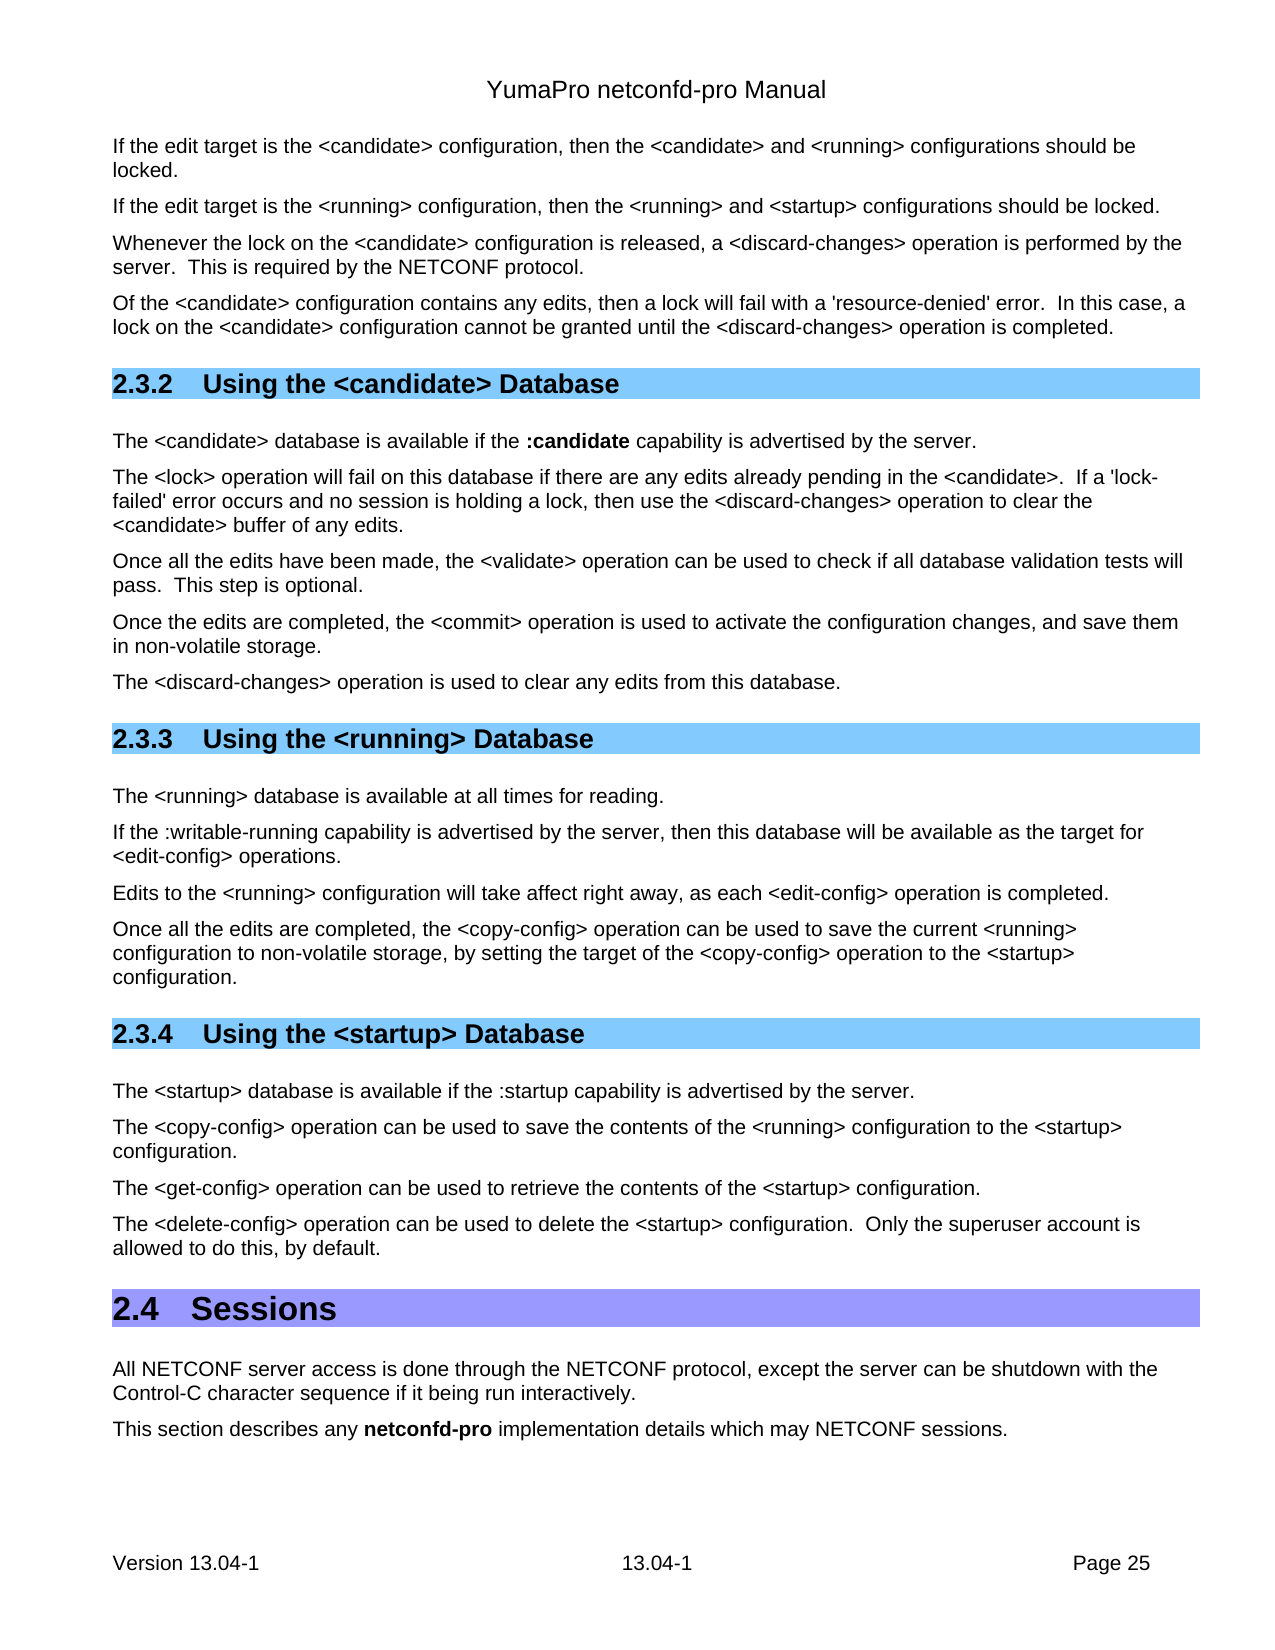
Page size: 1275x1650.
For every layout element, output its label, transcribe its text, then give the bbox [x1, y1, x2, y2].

text The <candidate> database is available if the :candidate capability is advertised by the server. [112, 428, 1200, 452]
subtitle Using the <running> Database [112, 723, 1200, 754]
text Of the <candidate> configuration contains any edits, then a lock will fail with a 'resource-denied' error. In this case, a lock on the <candidate> configuration cannot be granted until the <discard-changes> operation is completed. [112, 291, 1200, 339]
text If the edit target is the <candidate> configuration, then the <candidate> and <running> configurations should be locked. [112, 134, 1200, 182]
text If the edit target is the <running> configuration, then the <running> and <startup> configurations should be locked. [112, 194, 1200, 218]
subtitle Using the <startup> Database [112, 1018, 1200, 1049]
text This section describes any netconfd-pro implementation details which may NETCONF sessions. [112, 1417, 1200, 1441]
subtitle Using the <candidate> Database [112, 368, 1200, 399]
text The <running> database is available at all times for reading. [112, 784, 1200, 808]
text If the :writable-running capability is advertised by the server, then this database will be available as the target for <edit-config> operations. [112, 820, 1200, 868]
text Once the edits are completed, the <commit> operation is used to activate the configuration changes, and save them in non-volatile storage. [112, 610, 1200, 658]
text All NETCONF server access is done through the NETCONF protocol, except the server can be shutdown with the Control-C character sequence if it being run interactively. [112, 1357, 1200, 1404]
subtitle Sessions [112, 1289, 1200, 1327]
text Once all the edits have been made, the <validate> operation can be used to check if all database validation tests will pass. This step is optional. [112, 549, 1200, 597]
text Whenever the lock on the <candidate> configuration is released, a <discard-changes> operation is performed by the server. This is required by the NETCONF protocol. [112, 231, 1200, 278]
text The <startup> database is available if the :startup capability is advertised by the server. [112, 1078, 1200, 1102]
text Once all the edits are completed, the <copy-config> operation can be used to save the current <running> configuration to non-volatile storage, by setting the target of the <copy-config> operation to the <startup> configuration. [112, 917, 1200, 989]
text The <copy-config> operation can be used to save the contents of the <running> configuration to the <startup> configuration. [112, 1115, 1200, 1163]
text The <get-config> operation can be used to retrieve the contents of the <startup> configuration. [112, 1175, 1200, 1199]
text The <lock> operation will fail on this database if there are any edits already pending in the <candidate>. If a 'lock-failed' error occurs and no session is holding a lock, then use the <discard-changes> operation to clear the <candidate> buffer of any edits. [112, 465, 1200, 537]
text The <delete-config> operation can be used to delete the <startup> configuration. Only the superuser account is allowed to do this, by default. [112, 1212, 1200, 1260]
text The <discard-changes> operation is used to clear any edits from this database. [112, 670, 1200, 694]
text Edits to the <running> configuration will take affect right away, as each <edit-config> operation is completed. [112, 881, 1200, 904]
